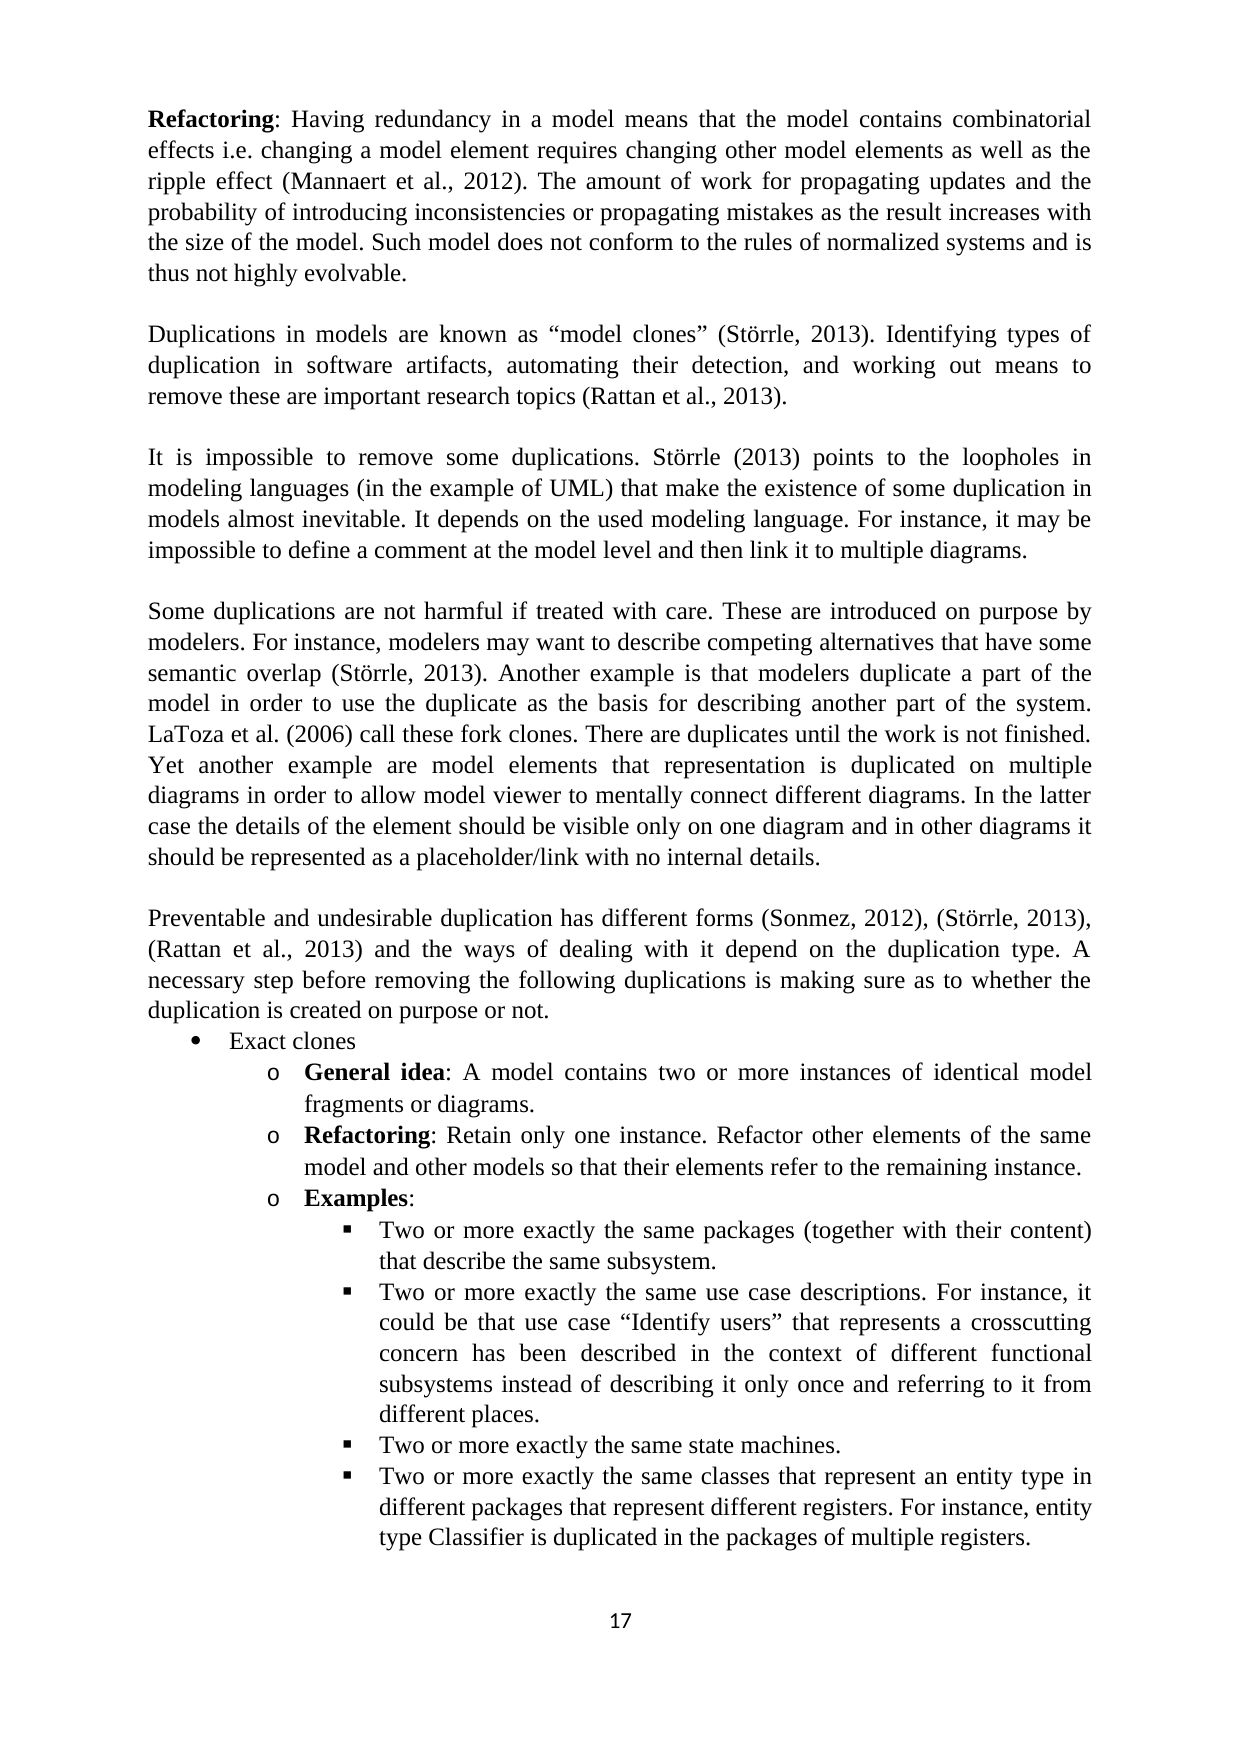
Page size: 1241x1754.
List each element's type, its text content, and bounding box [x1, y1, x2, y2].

list Refactoring: Retain only one instance. Refactor other elements of the same model and other models so that their elements refer to the remaining instance. [266, 1120, 1093, 1181]
text Duplications in models are known as “model clones” (Störrle, 2013). Identifying types of duplication in software artifacts, automating their detection, and working out means to remove these are important research topics (Rattan et al., 2013). [148, 319, 1093, 410]
list Two or more exactly the same use case descriptions. For instance, it could be that use case “Identify users” that represents a crosscutting concern has been described in the context of different functional subsystems instead of describing it only once and referring to it from different places. [341, 1277, 1093, 1428]
text Some duplications are not harmful if treated with care. These are introduced on purpose by modelers. For instance, modelers may want to describe competing alternatives that have some semantic overlap (Störrle, 2013). Another example is that modelers duplicate a part of the model in order to use the duplicate as the basis for describing another part of the system. LaToza et al. (2006) call these fork clones. There are duplicates until the work is not finished. Yet another example are model elements that representation is duplicated on multiple diagrams in order to allow model viewer to mentally connect different diagrams. In the latter case the details of the element should be visible only on one diagram and in other diagrams it should be represented as a placeholder/link with no internal details. [148, 596, 1093, 871]
text It is impossible to remove some duplications. Störrle (2013) points to the loopholes in modeling languages (in the example of UML) that make the existence of some duplication in models almost inevitable. It depends on the used modeling language. For instance, it may be impossible to define a comment at the model level and then link it to multiple diagrams. [148, 442, 1093, 563]
list Two or more exactly the same classes that represent an entity type in different packages that represent different registers. For instance, entity type Classifier is duplicated in the packages of multiple registers. [341, 1461, 1093, 1551]
text Preventable and undesirable duplication has different forms (Sonmez, 2012), (Störrle, 2013), (Rattan et al., 2013) and the ways of dealing with it depend on the duplication type. A necessary step before removing the following duplications is making sure as to whether the duplication is created on purpose or not. [148, 903, 1093, 1024]
list Two or more exactly the same state machines. [341, 1430, 1093, 1459]
list Examples: [266, 1183, 1093, 1213]
text Refactoring: Having redundancy in a model means that the model contains combinatorial effects i.e. changing a model element requires changing other model elements as well as the ripple effect (Mannaert et al., 2012). The amount of work for propagating updates and the probability of introducing inconsistencies or propagating mistakes as the result increases with the size of the model. Such model does not conform to the rules of normalized systems and is thus not highly evolvable. [148, 104, 1093, 287]
list Two or more exactly the same packages (together with their content) that describe the same subsystem. [341, 1215, 1093, 1275]
list Exact clones [191, 1026, 1093, 1055]
list General idea: A model contains two or more instances of identical model fragments or diagrams. [266, 1057, 1093, 1118]
